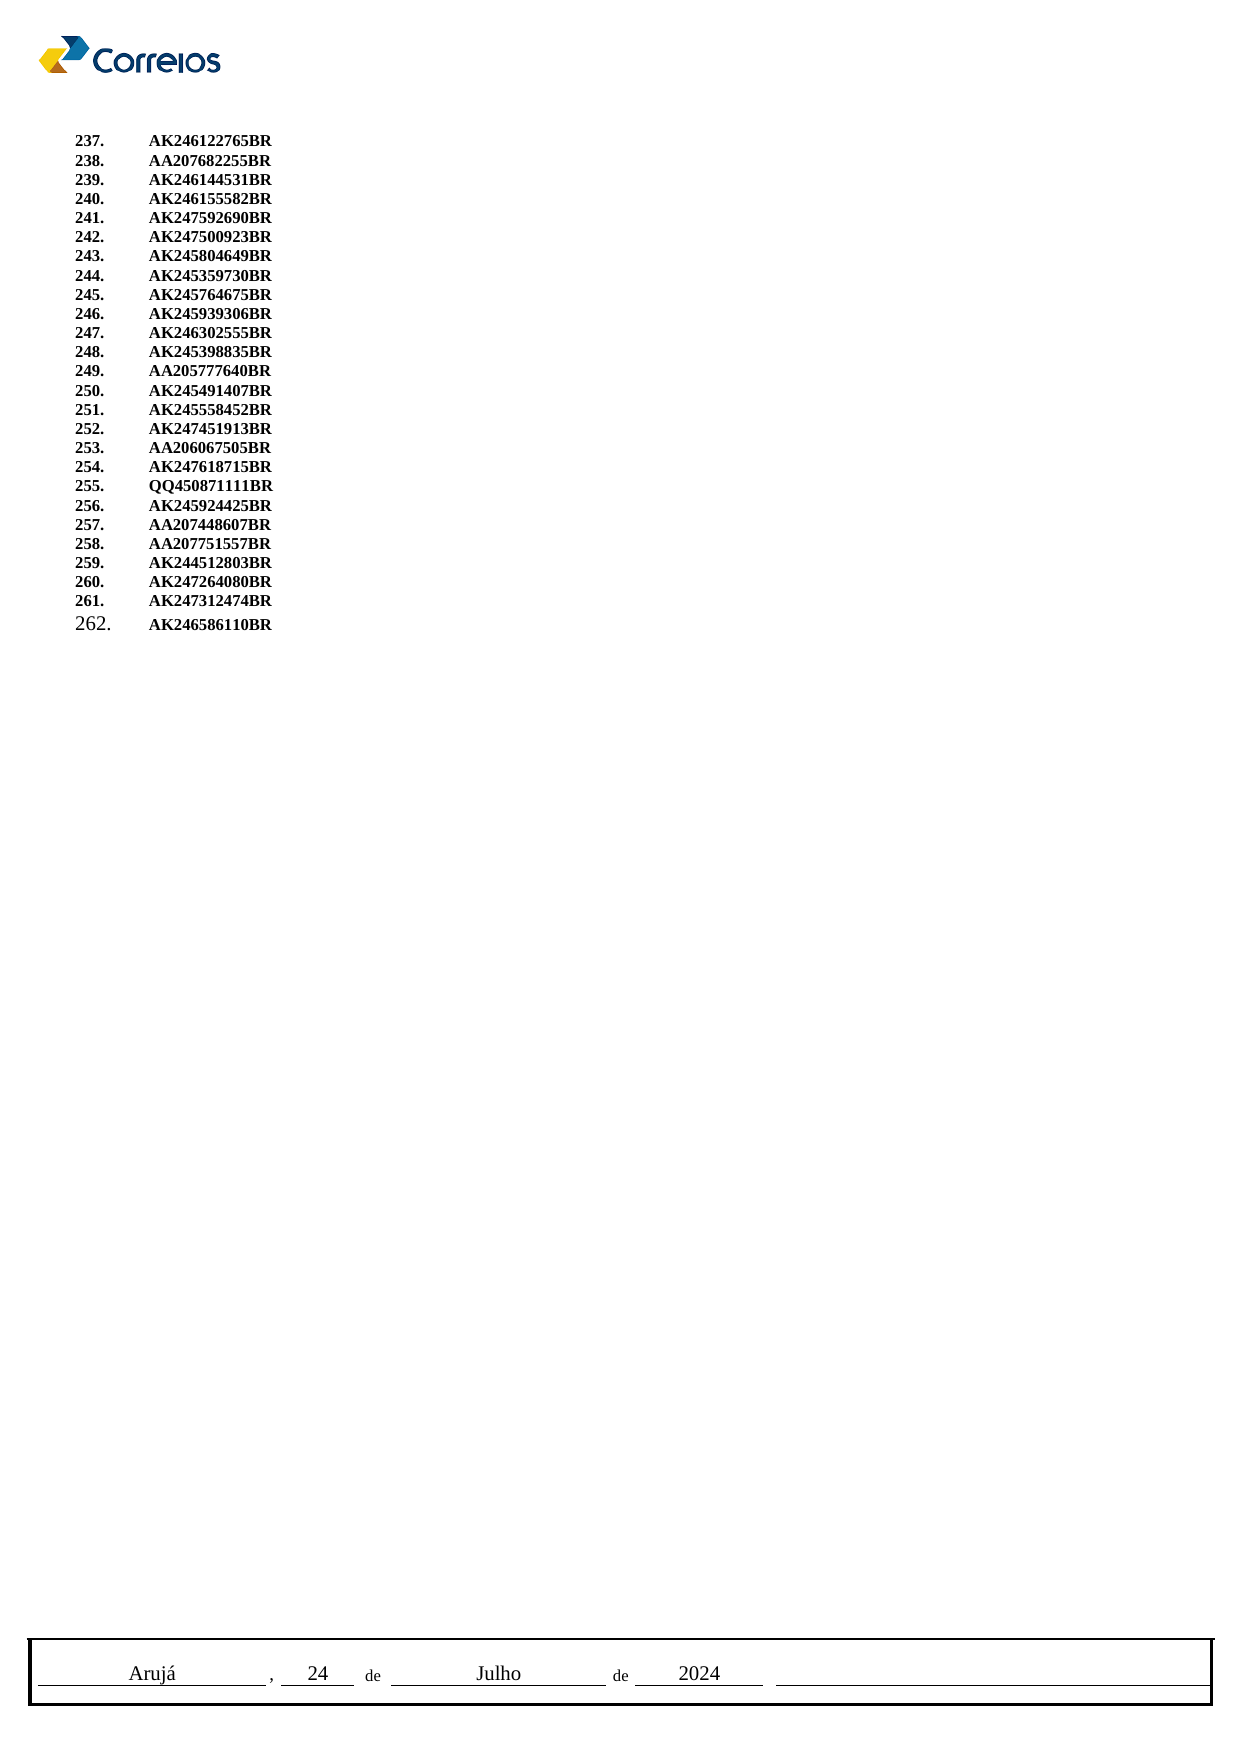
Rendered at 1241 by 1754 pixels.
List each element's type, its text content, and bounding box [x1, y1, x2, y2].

list AK247451913BR [75, 419, 329, 438]
list AK245764675BR [75, 284, 329, 304]
list AK247618715BR [75, 457, 329, 476]
list AK247592690BR [75, 208, 329, 227]
list AK247264080BR [75, 572, 329, 591]
list AK247312474BR [75, 591, 329, 610]
list AK245359730BR [75, 265, 329, 284]
list AA207751557BR [75, 534, 329, 553]
list AK245924425BR [75, 495, 329, 514]
list AK245398835BR [75, 342, 329, 361]
list AK246586110BR [75, 610, 329, 634]
list AK245491407BR [75, 380, 329, 399]
list AK244512803BR [75, 553, 329, 572]
list AA207448607BR [75, 514, 329, 534]
list AK246302555BR [75, 323, 329, 342]
list AK245804649BR [75, 246, 329, 265]
list AA205777640BR [75, 361, 329, 380]
list AK245939306BR [75, 304, 329, 323]
list AK245558452BR [75, 399, 329, 419]
list AK246155582BR [75, 189, 329, 208]
list AA207682255BR [75, 150, 329, 169]
list AK247500923BR [75, 227, 329, 246]
list AA206067505BR [75, 438, 329, 457]
list QQ450871111BR [75, 476, 329, 495]
list AK246122765BR [75, 131, 329, 150]
list AK246144531BR [75, 169, 329, 189]
